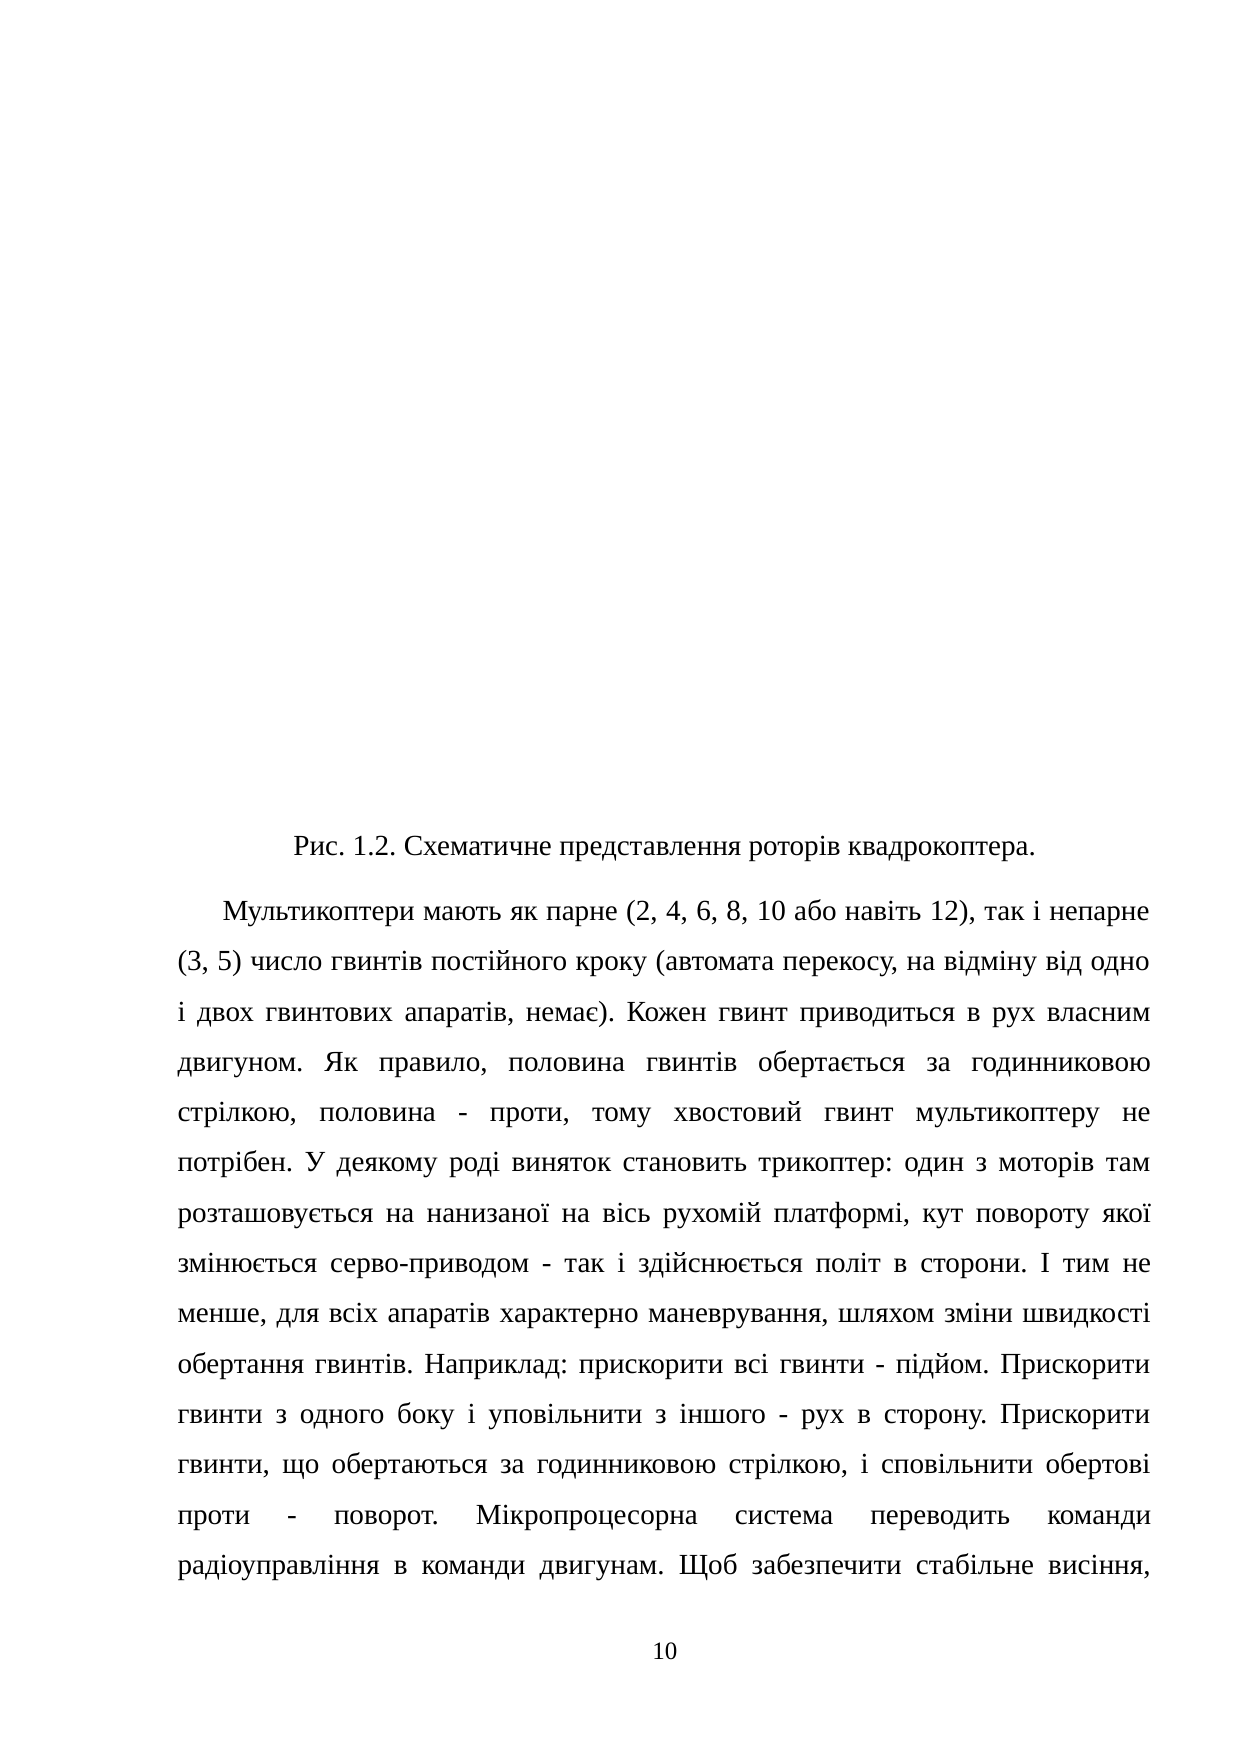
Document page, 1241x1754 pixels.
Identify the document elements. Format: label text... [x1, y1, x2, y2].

text Рис. 1.2. Схематичне представлення роторів квадрокоптера. [177, 828, 1152, 862]
text Мультикоптери мають як парне (2, 4, 6, 8, 10 або навіть 12), так і непарне (3, 5) число гвинтів постійного кроку (автомата перекосу, на відміну від одно і двох гвинтових апаратів, немає). Кожен гвинт приводиться в рух власним двигуном. Як правило, половина гвинтів обертається за годинниковою стрілкою, половина - проти, тому хвостовий гвинт мультикоптеру не потрібен. У деякому роді виняток становить трикоптер: один з моторів там розташовується на нанизаної на вісь рухомій платформі, кут повороту якої змінюється серво-приводом - так і здійснюється політ в сторони. І тим не менше, для всіх апаратів характерно маневрування, шляхом зміни швидкості обертання гвинтів. Наприклад: прискорити всі гвинти - підйом. Прискорити гвинти з одного боку і уповільнити з іншого - рух в сторону. Прискорити гвинти, що обертаються за годинниковою стрілкою, і сповільнити обертові проти - поворот. Мікропроцесорна система переводить команди радіоуправління в команди двигунам. Щоб забезпечити стабільне висіння, [177, 893, 1152, 1581]
